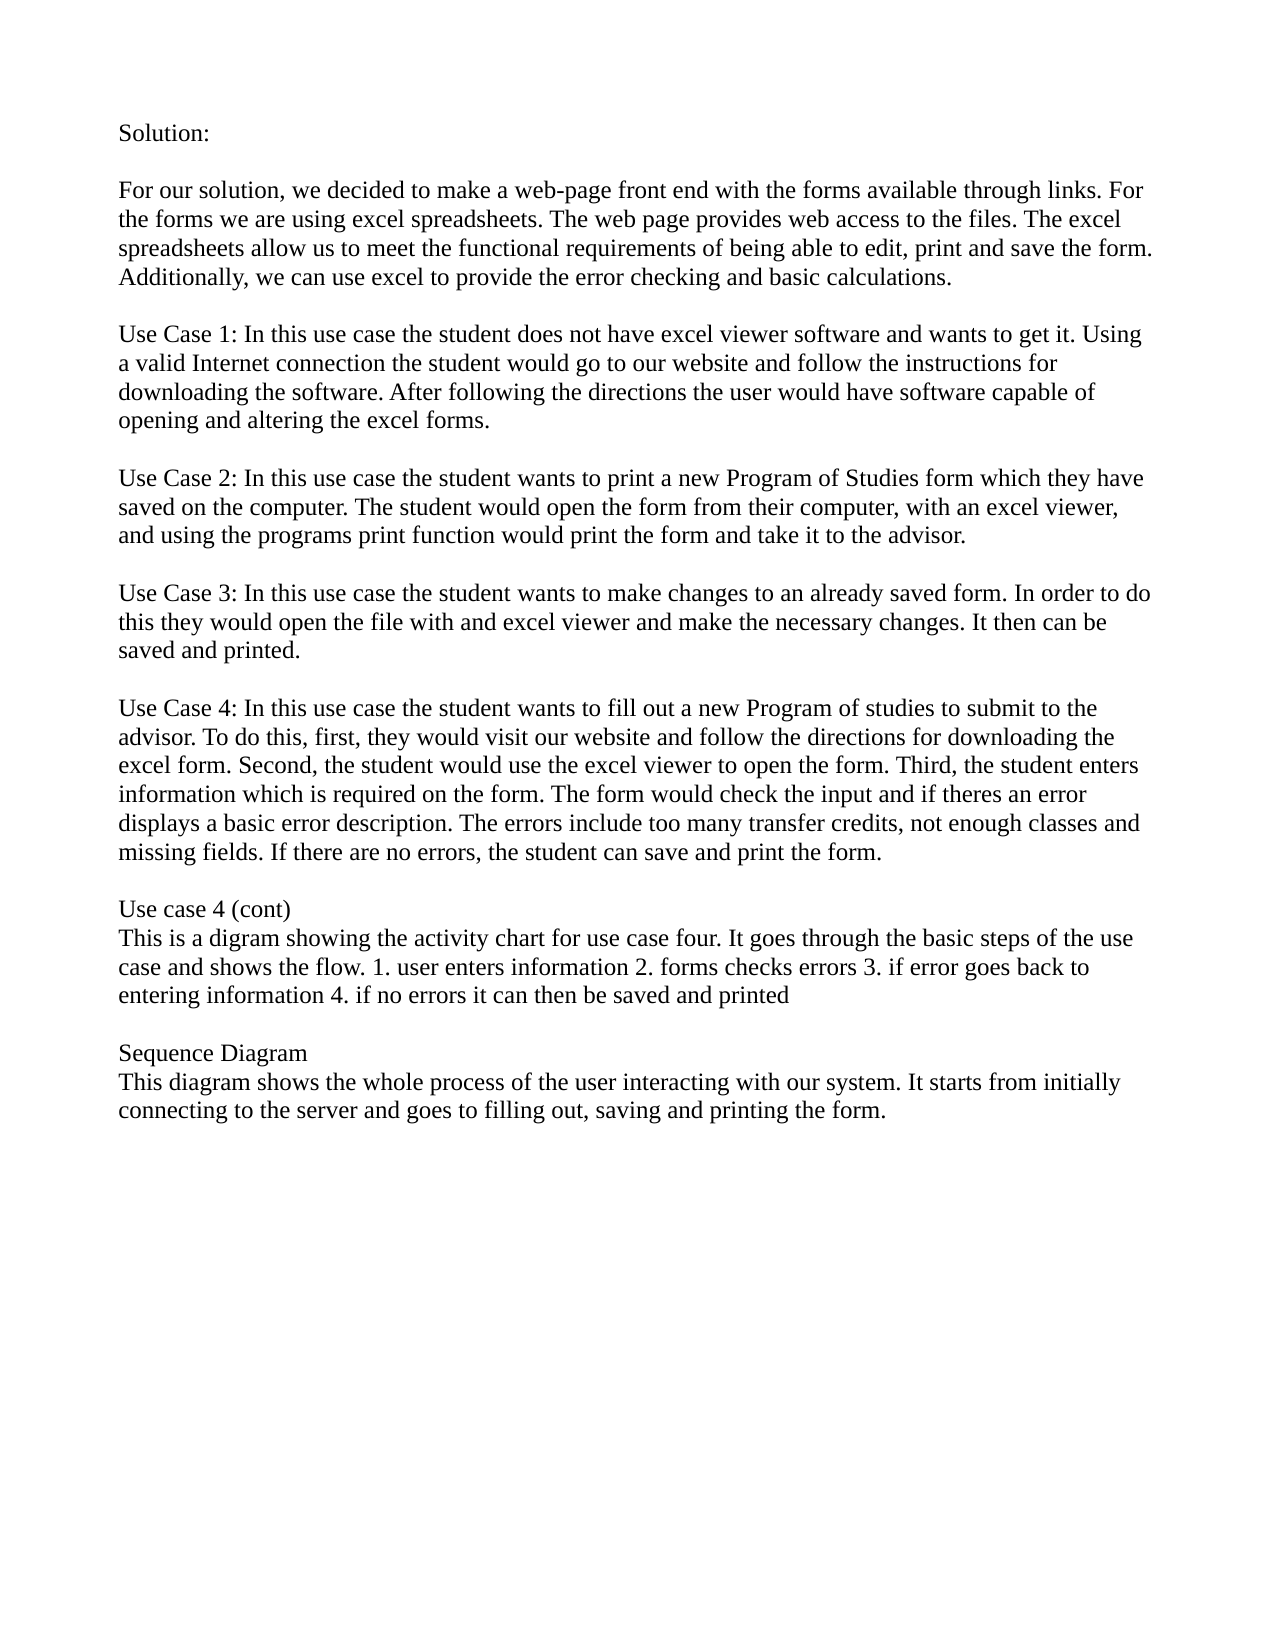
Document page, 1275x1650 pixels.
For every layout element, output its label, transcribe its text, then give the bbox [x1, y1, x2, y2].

text Use case 4 (cont) [118, 894, 1157, 923]
text This diagram shows the whole process of the user interacting with our system. It starts from initially connecting to the server and goes to filling out, saving and printing the form. [118, 1067, 1157, 1124]
text Use Case 3: In this use case the student wants to make changes to an already saved form. In order to do this they would open the file with and excel viewer and make the necessary changes. It then can be saved and printed. [118, 578, 1157, 664]
text Sequence Diagram [118, 1038, 1157, 1067]
text Use Case 2: In this use case the student wants to print a new Program of Studies form which they have saved on the computer. The student would open the form from their computer, with an excel viewer, and using the programs print function would print the form and take it to the advisor. [118, 463, 1157, 549]
text Use Case 1: In this use case the student does not have excel viewer software and wants to get it. Using a valid Internet connection the student would go to our website and follow the instructions for downloading the software. After following the directions the user would have software capable of opening and altering the excel forms. [118, 319, 1157, 434]
text This is a digram showing the activity chart for use case four. It goes through the basic steps of the use case and shows the flow. 1. user enters information 2. forms checks errors 3. if error goes back to entering information 4. if no errors it can then be saved and printed [118, 923, 1157, 1009]
text Solution: [118, 118, 1157, 147]
text For our solution, we decided to make a web-page front end with the forms available through links. For the forms we are using excel spreadsheets. The web page provides web access to the files. The excel spreadsheets allow us to meet the functional requirements of being able to edit, print and save the form. Additionally, we can use excel to provide the error checking and basic calculations. [118, 176, 1157, 291]
text Use Case 4: In this use case the student wants to fill out a new Program of studies to submit to the advisor. To do this, first, they would visit our website and follow the directions for downloading the excel form. Second, the student would use the excel viewer to open the form. Third, the student enters information which is required on the form. The form would check the input and if theres an error displays a basic error description. The errors include too many transfer credits, not enough classes and missing fields. If there are no errors, the student can save and print the form. [118, 693, 1157, 866]
